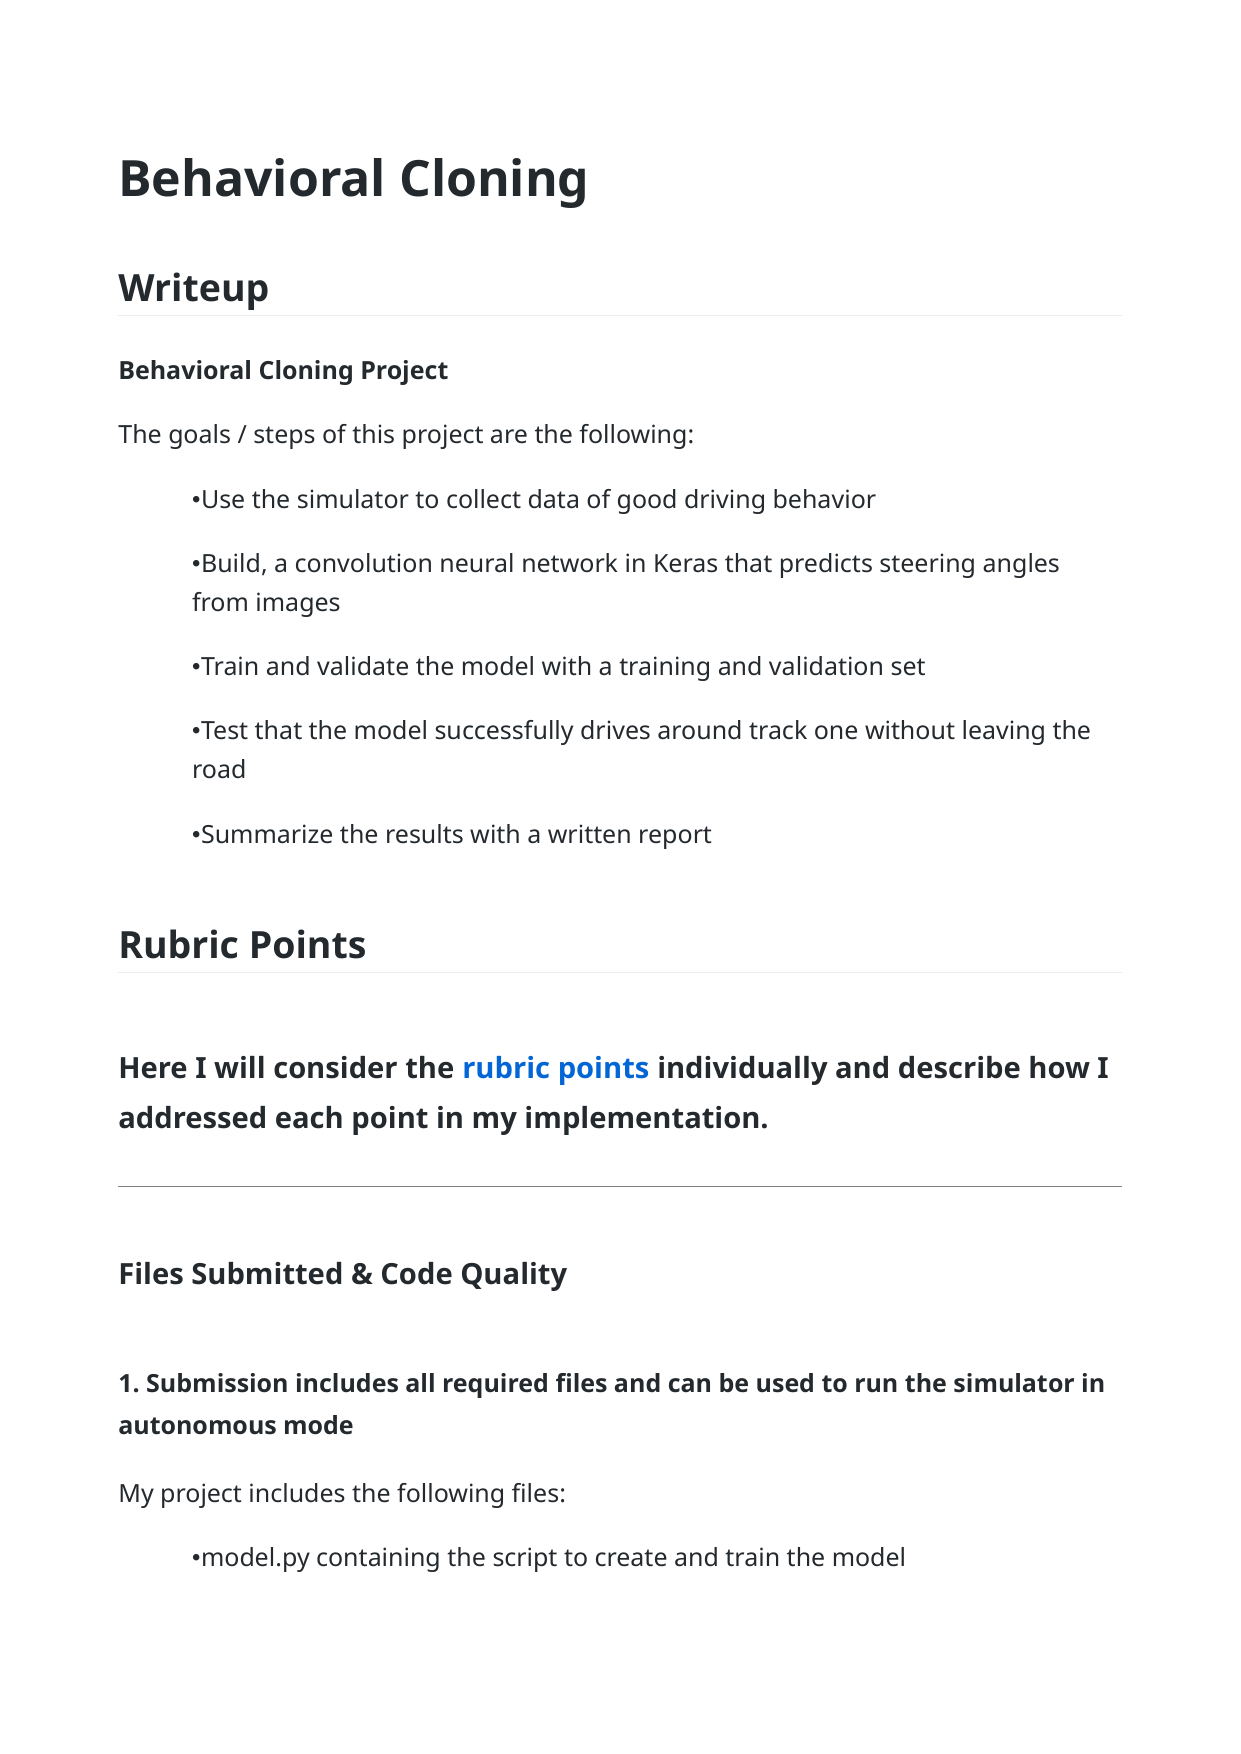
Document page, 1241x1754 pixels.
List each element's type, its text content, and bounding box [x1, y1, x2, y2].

subtitle Behavioral Cloning [118, 143, 1122, 211]
list Summarize the results with a written report [118, 816, 1122, 850]
subtitle Rubric Points [118, 918, 1122, 972]
text The goals / steps of this project are the following: [118, 417, 1122, 451]
text My project includes the following files: [118, 1475, 1122, 1509]
list Train and validate the model with a training and validation set [118, 649, 1122, 683]
text Behavioral Cloning Project [118, 353, 1122, 387]
subtitle 1. Submission includes all required files and can be used to run the simulator in autonomous mode [118, 1365, 1122, 1442]
list Test that the model successfully drives around track one without leaving the road [118, 713, 1122, 786]
subtitle Here I will consider the rubric points individually and describe how I addressed each point in my implementation. [118, 1047, 1122, 1137]
subtitle Files Submitted & Code Quality [118, 1253, 1122, 1293]
subtitle Writeup [118, 261, 1122, 315]
list model.py containing the script to create and train the model [118, 1539, 1122, 1573]
list Build, a convolution neural network in Keras that predicts steering angles from images [118, 546, 1122, 619]
list Use the simulator to collect data of good driving behavior [118, 481, 1122, 515]
